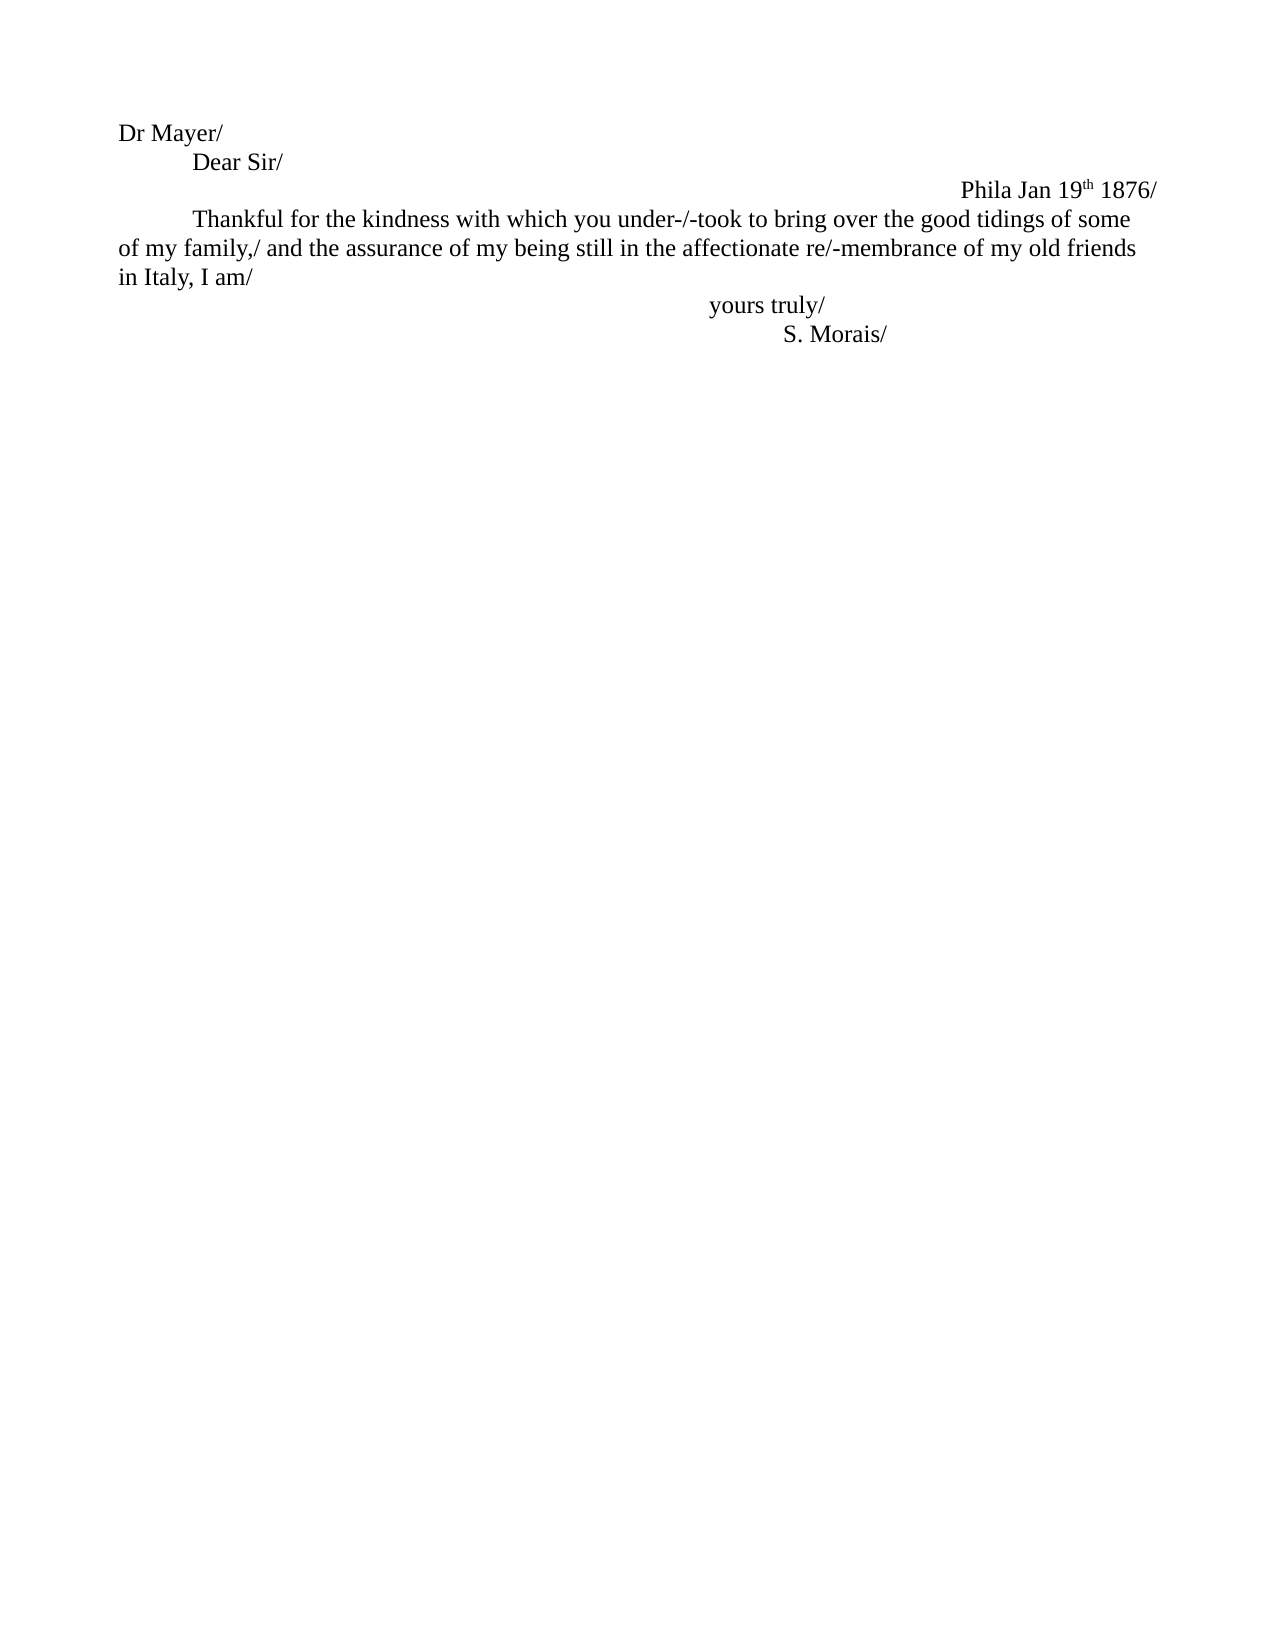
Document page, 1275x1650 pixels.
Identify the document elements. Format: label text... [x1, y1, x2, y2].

text Phila Jan 19th 1876/ [118, 176, 1157, 204]
text yours truly/ [118, 291, 1157, 319]
text Thankful for the kindness with which you under-/-took to bring over the good tidings of some of my family,/ and the assurance of my being still in the affectionate re/-membrance of my old friends in Italy, I am/ [118, 204, 1157, 291]
text Dr Mayer/ [118, 118, 1157, 147]
text Dear Sir/ [118, 147, 1157, 176]
text S. Morais/ [118, 319, 1157, 348]
